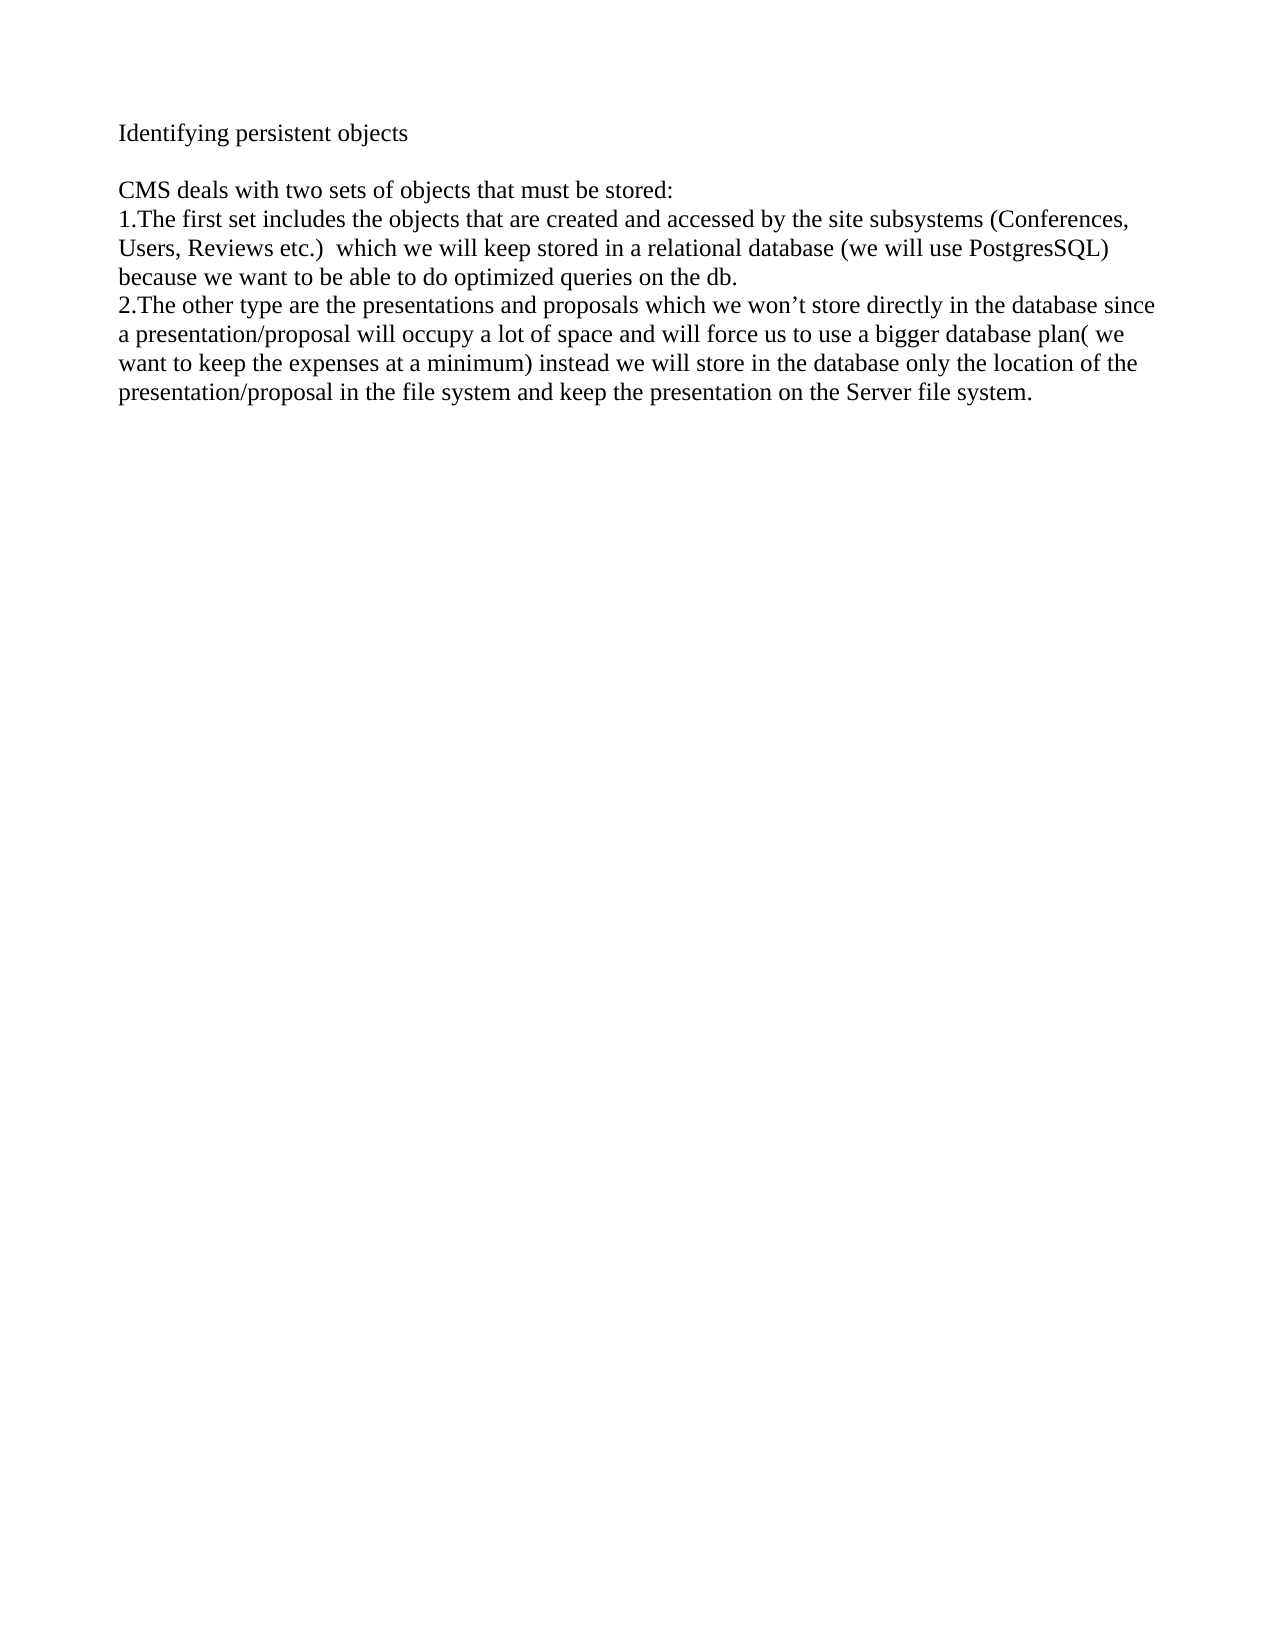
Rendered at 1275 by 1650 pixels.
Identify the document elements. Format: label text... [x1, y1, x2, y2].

text CMS deals with two sets of objects that must be stored: [118, 176, 1157, 204]
text Identifying persistent objects [118, 118, 1157, 147]
text 2.The other type are the presentations and proposals which we won’t store directly in the database since a presentation/proposal will occupy a lot of space and will force us to use a bigger database plan( we want to keep the expenses at a minimum) instead we will store in the database only the location of the presentation/proposal in the file system and keep the presentation on the Server file system. [118, 291, 1157, 406]
text 1.The first set includes the objects that are created and accessed by the site subsystems (Conferences, Users, Reviews etc.) which we will keep stored in a relational database (we will use PostgresSQL) because we want to be able to do optimized queries on the db. [118, 204, 1157, 291]
